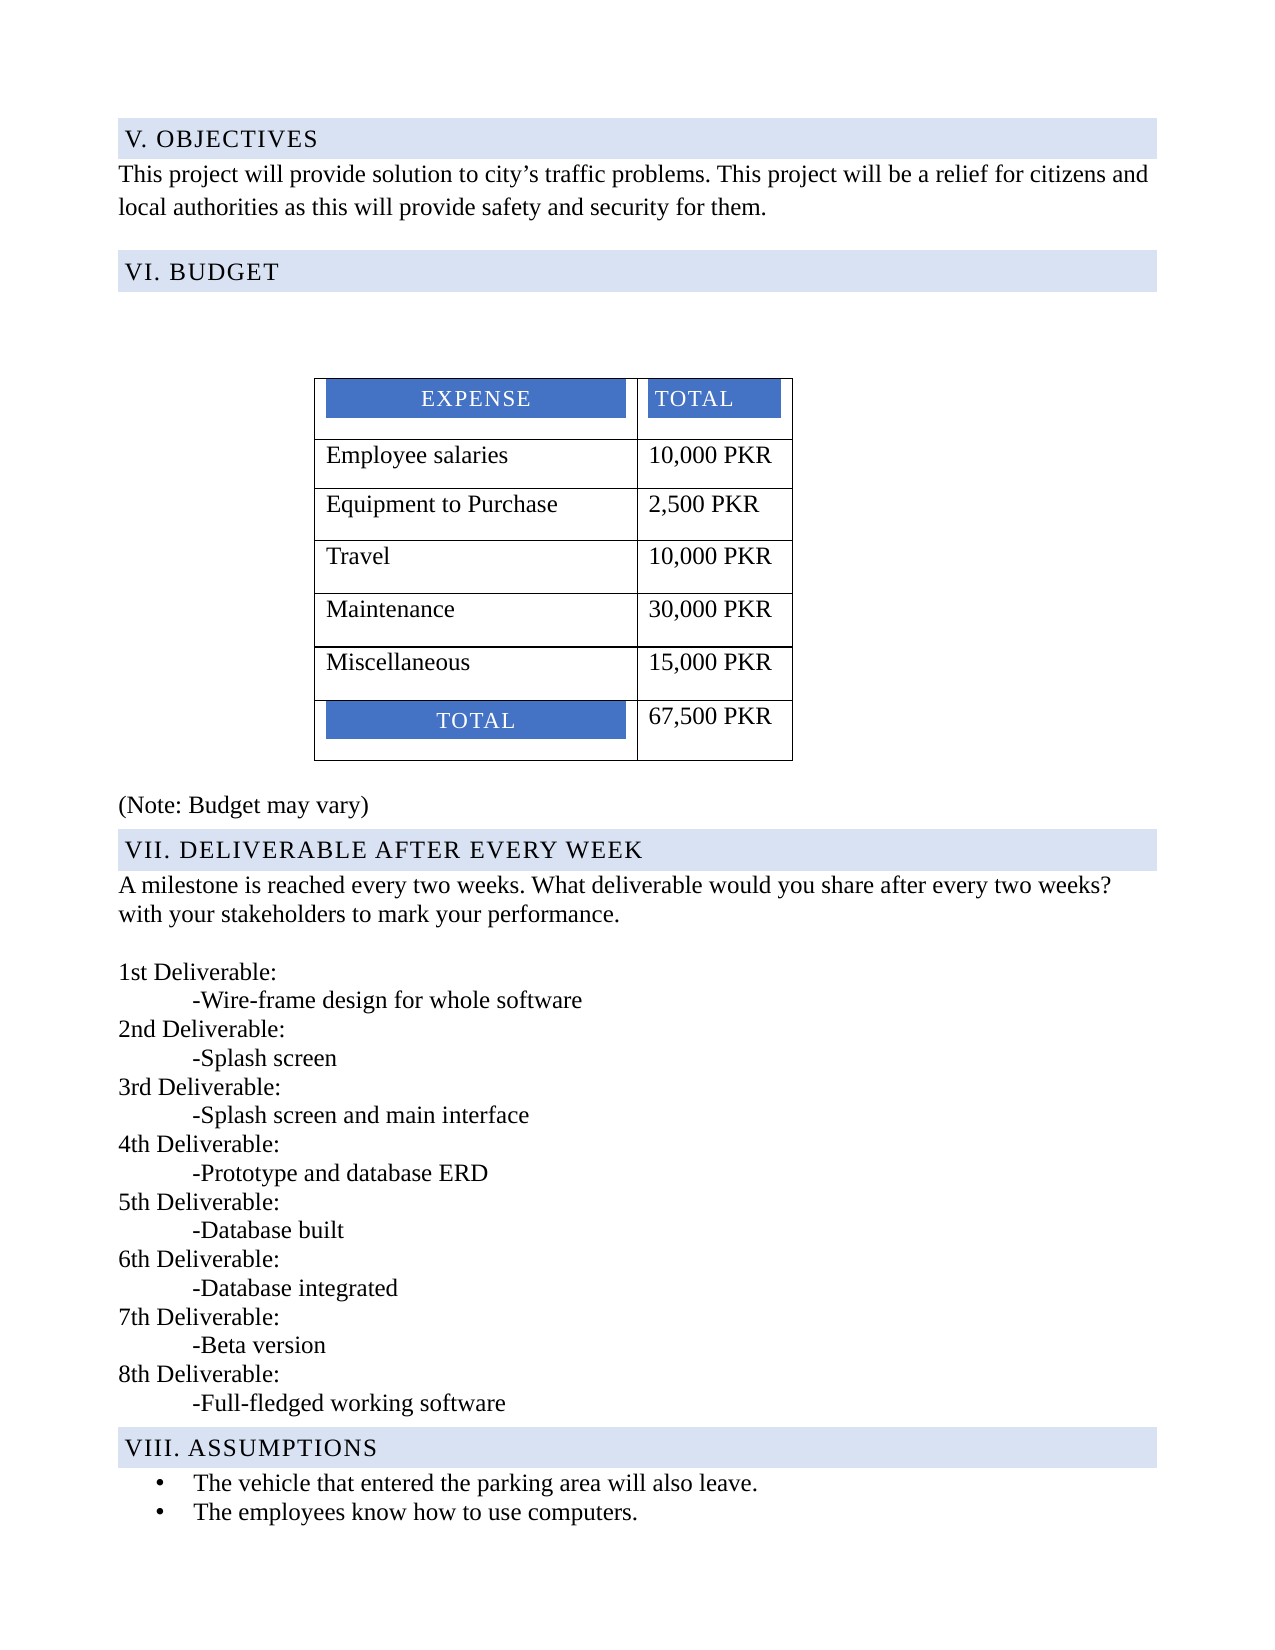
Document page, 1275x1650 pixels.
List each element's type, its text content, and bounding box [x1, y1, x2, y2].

text This project will provide solution to city’s traffic problems. This project will be a relief for citizens and local authorities as this will provide safety and security for them. [118, 159, 1157, 221]
table_cell 2,500 PKR [638, 489, 792, 540]
text -Full-fledged working software [118, 1388, 1157, 1417]
text 7th Deliverable: [118, 1302, 1157, 1331]
text (Note: Budget may vary) [118, 790, 1157, 819]
table_cell Miscellaneous [315, 648, 637, 700]
table_header EXPENSE [315, 379, 637, 439]
subtitle VIII. Assumptions [124, 1434, 1151, 1462]
table_cell Travel [315, 541, 637, 593]
text 3rd Deliverable: [118, 1072, 1157, 1101]
text -Database integrated [118, 1273, 1157, 1302]
text with your stakeholders to mark your performance. [118, 899, 1157, 928]
text -Wire-frame design for whole software [118, 986, 1157, 1014]
table_cell 30,000 PKR [638, 594, 792, 646]
subtitle VI. Budget [124, 257, 1151, 285]
list The vehicle that entered the parking area will also leave. [156, 1468, 1157, 1497]
table_cell 67,500 PKR [638, 701, 792, 760]
text -Prototype and database ERD [118, 1158, 1157, 1187]
text 2nd Deliverable: [118, 1014, 1157, 1043]
table_cell 10,000 PKR [638, 440, 792, 488]
table_cell 15,000 PKR [638, 648, 792, 700]
table_cell Employee salaries [315, 440, 637, 488]
subtitle VII. Deliverable after every week [124, 836, 1151, 864]
table_cell Maintenance [315, 594, 637, 646]
list The employees know how to use computers. [156, 1497, 1157, 1526]
subtitle V. OBJECTIVES [124, 124, 1151, 153]
text 8th Deliverable: [118, 1359, 1157, 1388]
text 1st Deliverable: [118, 957, 1157, 986]
text -Beta version [118, 1331, 1157, 1359]
table_header TOTAL [638, 379, 792, 439]
text 5th Deliverable: [118, 1187, 1157, 1216]
text -Splash screen [118, 1043, 1157, 1072]
text A milestone is reached every two weeks. What deliverable would you share after every two weeks? [118, 871, 1157, 899]
text -Splash screen and main interface [118, 1101, 1157, 1129]
text 4th Deliverable: [118, 1129, 1157, 1158]
table_cell TOTAL [315, 701, 637, 760]
text -Database built [118, 1216, 1157, 1244]
text 6th Deliverable: [118, 1244, 1157, 1273]
table_cell 10,000 PKR [638, 541, 792, 593]
table_cell Equipment to Purchase [315, 489, 637, 540]
